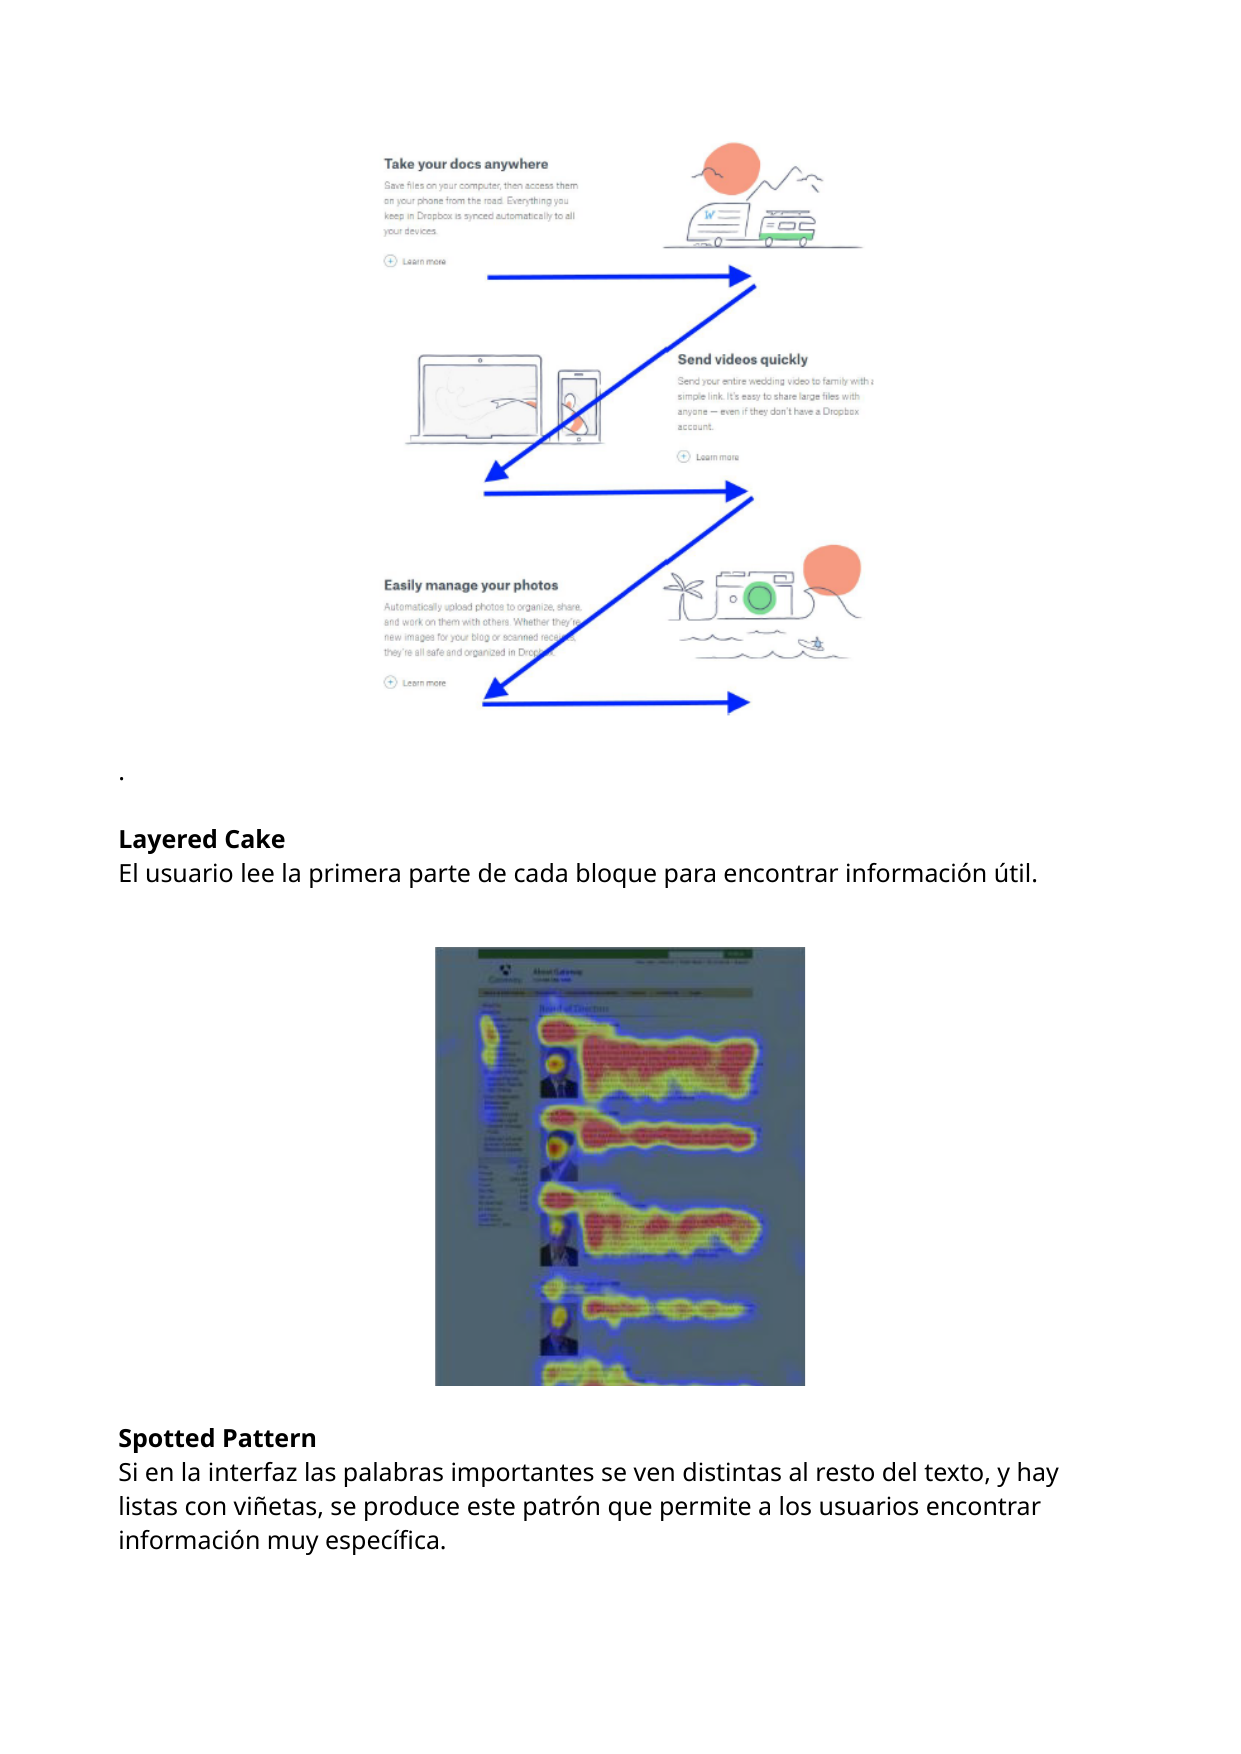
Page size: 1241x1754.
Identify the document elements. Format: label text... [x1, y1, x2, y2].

text . [118, 118, 1122, 787]
picture [366, 141, 874, 718]
text Spotted Pattern [118, 923, 1122, 1455]
picture [435, 947, 806, 1386]
text El usuario lee la primera parte de cada bloque para encontrar información útil. [118, 855, 1122, 889]
text Layered Cake [118, 821, 1122, 855]
text Si en la interfaz las palabras importantes se ven distintas al resto del texto, y hay listas con viñetas, se produce este patrón que permite a los usuarios encontrar información muy específica. [118, 1455, 1122, 1557]
